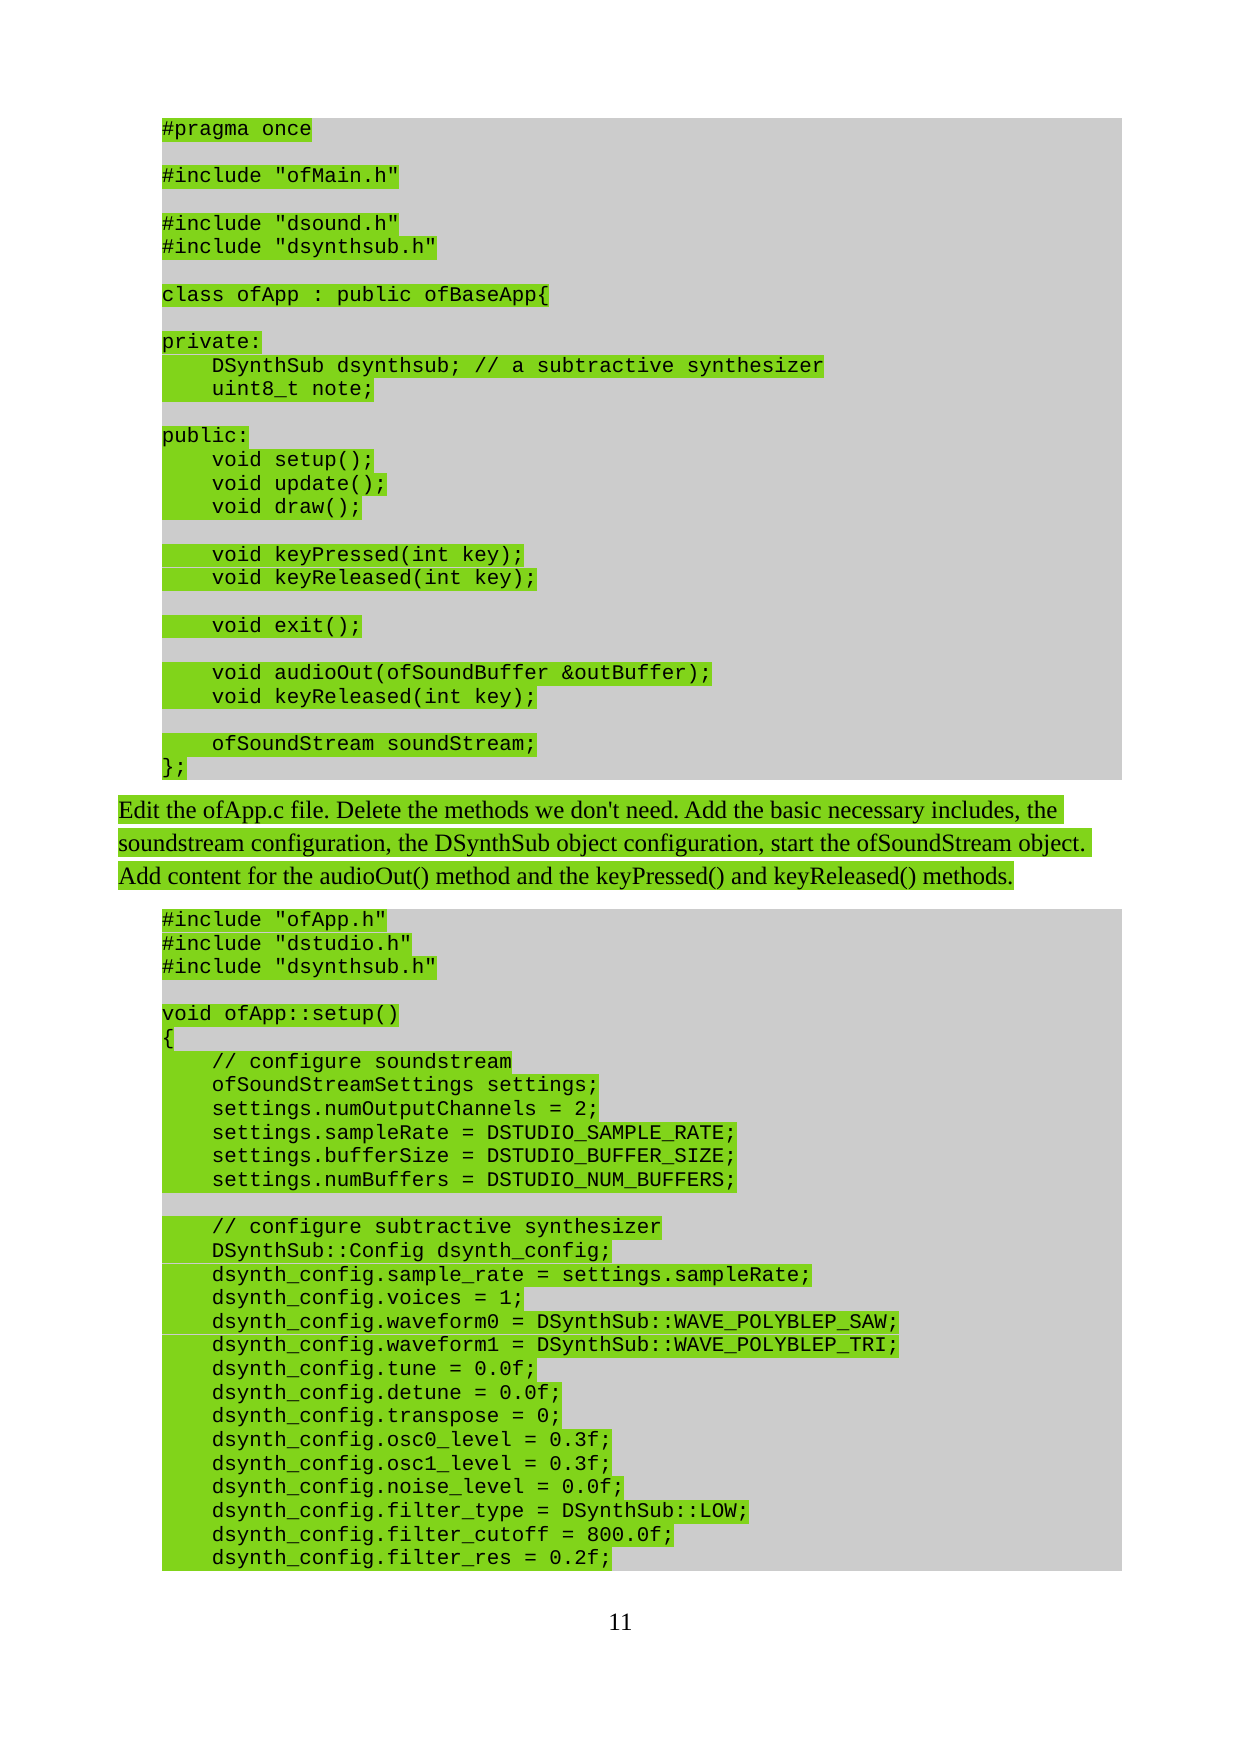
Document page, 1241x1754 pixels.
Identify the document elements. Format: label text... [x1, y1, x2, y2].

text dsynth_config.osc0_level = 0.3f; [162, 1429, 1122, 1453]
text dsynth_config.detune = 0.0f; [162, 1382, 1122, 1405]
text class ofApp : public ofBaseApp{ [162, 284, 1122, 307]
text #include "dsynthsub.h" [162, 956, 1122, 980]
text void update(); [162, 473, 1122, 496]
text #include "dstudio.h" [162, 932, 1122, 956]
text void keyReleased(int key); [162, 686, 1122, 709]
text #pragma once [162, 118, 1122, 142]
text dsynth_config.filter_res = 0.2f; [162, 1547, 1122, 1571]
text private: [162, 331, 1122, 354]
text uint8_t note; [162, 378, 1122, 402]
text void keyReleased(int key); [162, 567, 1122, 591]
text dsynth_config.filter_type = DSynthSub::LOW; [162, 1500, 1122, 1524]
text dsynth_config.filter_cutoff = 800.0f; [162, 1524, 1122, 1547]
text dsynth_config.noise_level = 0.0f; [162, 1476, 1122, 1500]
text DSynthSub dsynthsub; // a subtractive synthesizer [162, 354, 1122, 378]
text Edit the ofApp.c file. Delete the methods we don't need. Add the basic necessary includes, the soundstream configuration, the DSynthSub object configuration, start the ofSoundStream object. Add content for the audioOut() method and the keyPressed() and keyReleased() methods. [118, 795, 1122, 890]
text ofSoundStreamSettings settings; [162, 1074, 1122, 1098]
text dsynth_config.tune = 0.0f; [162, 1358, 1122, 1382]
text settings.numOutputChannels = 2; [162, 1098, 1122, 1122]
text settings.numBuffers = DSTUDIO_NUM_BUFFERS; [162, 1169, 1122, 1193]
text public: [162, 426, 1122, 449]
text #include "dsynthsub.h" [162, 236, 1122, 260]
text #include "ofMain.h" [162, 165, 1122, 189]
text // configure soundstream [162, 1051, 1122, 1074]
text { [162, 1027, 1122, 1051]
text void ofApp::setup() [162, 1003, 1122, 1027]
text void setup(); [162, 449, 1122, 473]
text void exit(); [162, 615, 1122, 638]
text dsynth_config.waveform0 = DSynthSub::WAVE_POLYBLEP_SAW; [162, 1311, 1122, 1334]
text dsynth_config.osc1_level = 0.3f; [162, 1453, 1122, 1476]
text // configure subtractive synthesizer [162, 1216, 1122, 1240]
text settings.sampleRate = DSTUDIO_SAMPLE_RATE; [162, 1122, 1122, 1145]
text ofSoundStream soundStream; [162, 733, 1122, 757]
text }; [162, 757, 1122, 780]
text dsynth_config.transpose = 0; [162, 1405, 1122, 1429]
text void keyPressed(int key); [162, 544, 1122, 567]
text void draw(); [162, 496, 1122, 520]
text dsynth_config.waveform1 = DSynthSub::WAVE_POLYBLEP_TRI; [162, 1334, 1122, 1358]
text #include "dsound.h" [162, 213, 1122, 236]
text void audioOut(ofSoundBuffer &outBuffer); [162, 662, 1122, 686]
text dsynth_config.voices = 1; [162, 1287, 1122, 1311]
text dsynth_config.sample_rate = settings.sampleRate; [162, 1263, 1122, 1287]
text DSynthSub::Config dsynth_config; [162, 1240, 1122, 1263]
text #include "ofApp.h" [162, 909, 1122, 932]
text settings.bufferSize = DSTUDIO_BUFFER_SIZE; [162, 1145, 1122, 1169]
